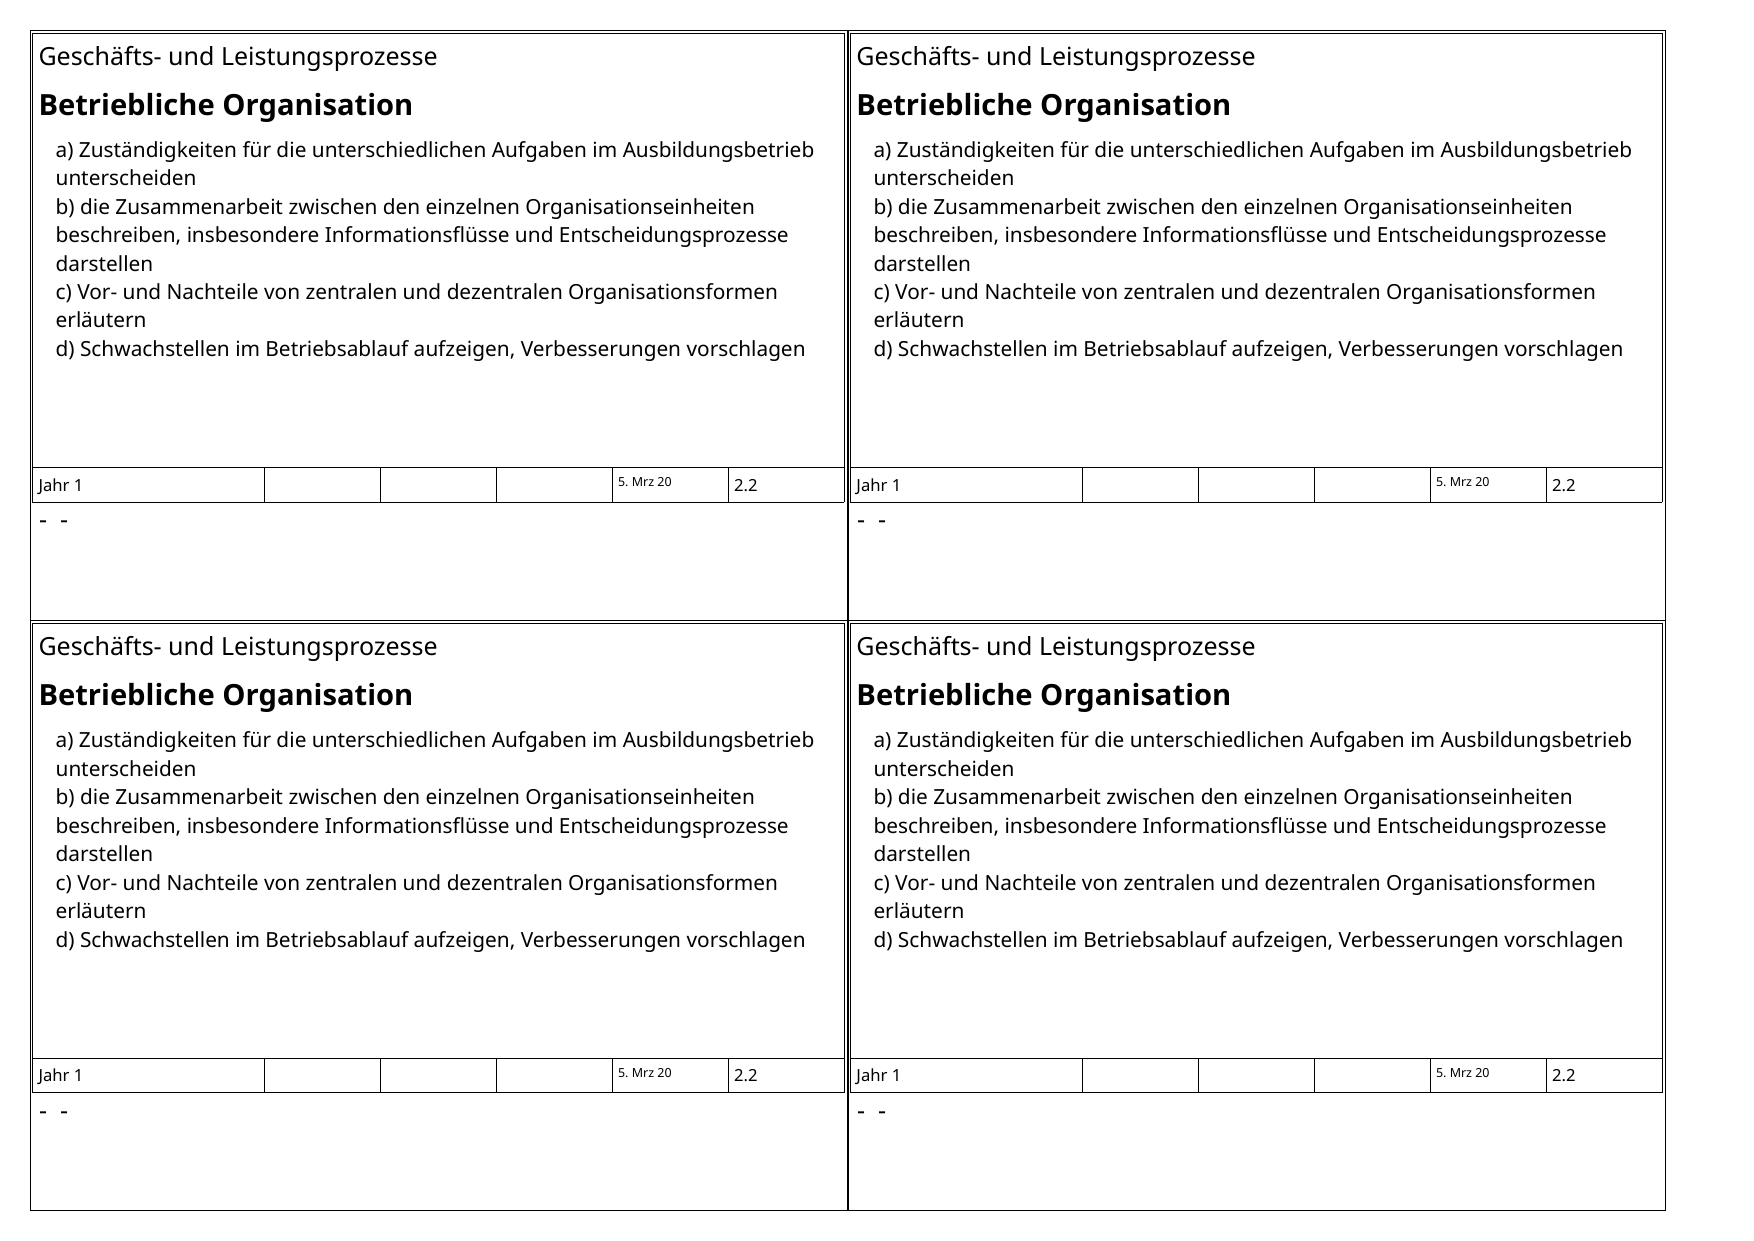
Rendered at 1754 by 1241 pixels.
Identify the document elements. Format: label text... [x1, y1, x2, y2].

table_cell [1315, 1059, 1430, 1092]
table_cell [381, 1059, 496, 1092]
text - - [32, 503, 844, 536]
table_cell [33, 129, 49, 467]
table_cell a) Zuständigkeiten für die unterschiedlichen Aufgaben im Ausbildungsbetrieb unterscheiden b) die Zusammenarbeit zwischen den einzelnen Organisationseinheiten beschreiben, insbesondere Informationsflüsse und Entscheidungsprozesse darstellen c) Vor- und Nachteile von zentralen und dezentralen Organisationsformen erläutern d) Schwachstellen im Betriebsablauf aufzeigen, Verbesserungen vorschlagen [50, 129, 844, 467]
table_cell [851, 720, 867, 1058]
table_cell [1199, 1059, 1314, 1092]
table_cell Jahr 1 [851, 468, 1082, 502]
table_cell Betriebliche Organisation [33, 78, 844, 129]
table_header Geschäfts- und Leistungsprozesse [851, 34, 1662, 78]
table_cell Betriebliche Organisation [851, 669, 1662, 720]
table_cell a) Zuständigkeiten für die unterschiedlichen Aufgaben im Ausbildungsbetrieb unterscheiden b) die Zusammenarbeit zwischen den einzelnen Organisationseinheiten beschreiben, insbesondere Informationsflüsse und Entscheidungsprozesse darstellen c) Vor- und Nachteile von zentralen und dezentralen Organisationsformen erläutern d) Schwachstellen im Betriebsablauf aufzeigen, Verbesserungen vorschlagen [50, 720, 844, 1058]
table_header Geschäfts- und Leistungsprozesse [851, 624, 1662, 669]
table_cell [265, 468, 380, 502]
table_cell [497, 1059, 612, 1092]
table_cell Betriebliche Organisation [851, 78, 1662, 129]
text - - [32, 1093, 844, 1126]
table_cell [497, 468, 612, 502]
table_cell [1199, 468, 1314, 502]
table_cell 5. Mrz 20 [613, 468, 728, 502]
table_cell a) Zuständigkeiten für die unterschiedlichen Aufgaben im Ausbildungsbetrieb unterscheiden b) die Zusammenarbeit zwischen den einzelnen Organisationseinheiten beschreiben, insbesondere Informationsflüsse und Entscheidungsprozesse darstellen c) Vor- und Nachteile von zentralen und dezentralen Organisationsformen erläutern d) Schwachstellen im Betriebsablauf aufzeigen, Verbesserungen vorschlagen [868, 720, 1662, 1058]
text - - [850, 503, 1662, 536]
table_cell 5. Mrz 20 [613, 1059, 728, 1092]
table_cell [265, 1059, 380, 1092]
table_cell Jahr 1 [33, 468, 264, 502]
table_cell [1315, 468, 1430, 502]
table_cell 5. Mrz 20 [1431, 1059, 1546, 1092]
table_header Geschäfts- und Leistungsprozesse [33, 624, 844, 669]
table_cell [33, 720, 49, 1058]
table_cell Jahr 1 [33, 1059, 264, 1092]
table_cell 2.2 [729, 1059, 844, 1092]
table_cell [1083, 1059, 1198, 1092]
table_header Geschäfts- und Leistungsprozesse [33, 34, 844, 78]
table_cell 2.2 [729, 468, 844, 502]
table_cell Jahr 1 [851, 1059, 1082, 1092]
table_cell [1083, 468, 1198, 502]
text - - [850, 1093, 1662, 1126]
table_cell 2.2 [1547, 468, 1662, 502]
table_cell [851, 129, 867, 467]
table_cell Betriebliche Organisation [33, 669, 844, 720]
table_cell a) Zuständigkeiten für die unterschiedlichen Aufgaben im Ausbildungsbetrieb unterscheiden b) die Zusammenarbeit zwischen den einzelnen Organisationseinheiten beschreiben, insbesondere Informationsflüsse und Entscheidungsprozesse darstellen c) Vor- und Nachteile von zentralen und dezentralen Organisationsformen erläutern d) Schwachstellen im Betriebsablauf aufzeigen, Verbesserungen vorschlagen [868, 129, 1662, 467]
table_cell 2.2 [1547, 1059, 1662, 1092]
table_cell [381, 468, 496, 502]
table_cell 5. Mrz 20 [1431, 468, 1546, 502]
